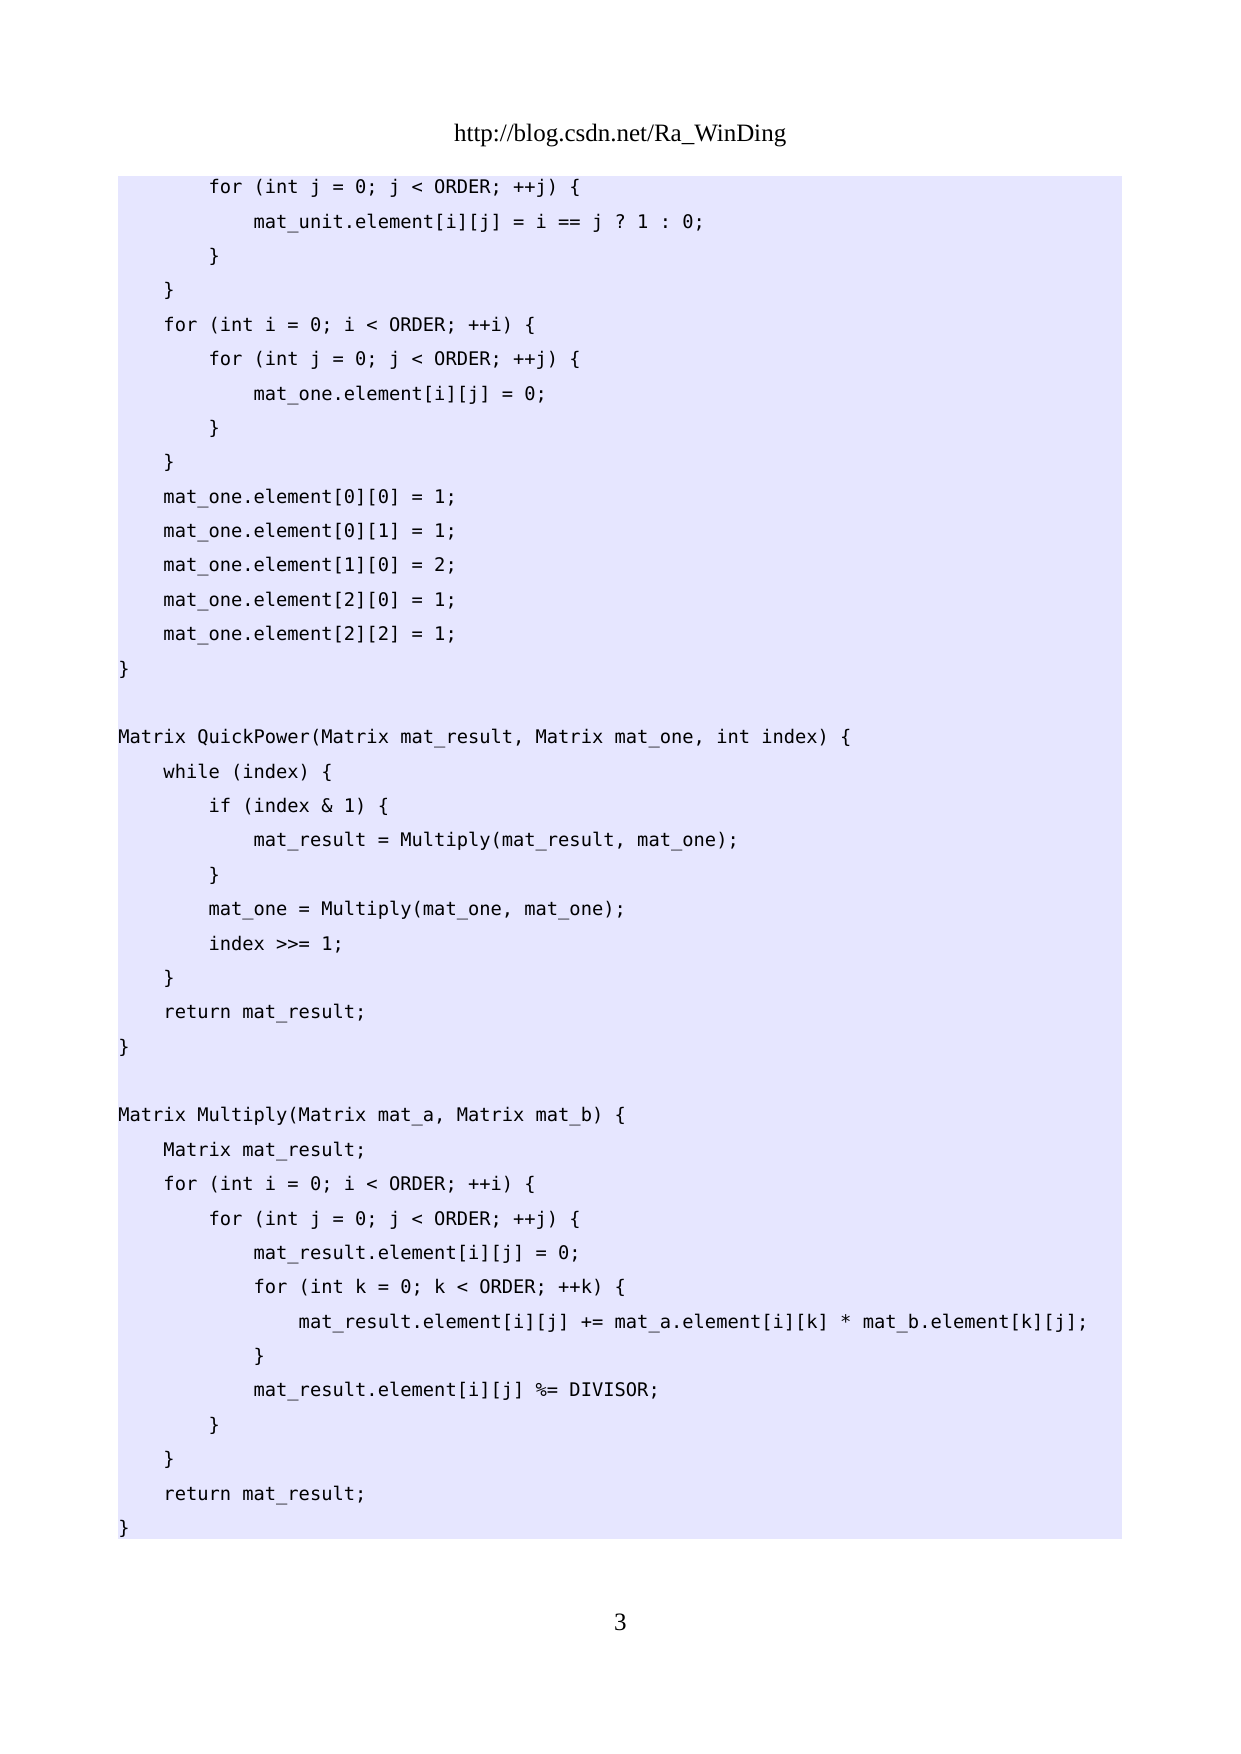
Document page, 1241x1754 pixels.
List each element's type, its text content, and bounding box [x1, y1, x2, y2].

text mat_result.element[i][j] %= DIVISOR; [118, 1379, 1122, 1401]
text if (index & 1) { [118, 795, 1122, 817]
text Matrix Multiply(Matrix mat_a, Matrix mat_b) { [118, 1104, 1122, 1126]
text for (int i = 0; i < ORDER; ++i) { [118, 1173, 1122, 1195]
text } [118, 417, 1122, 439]
text index >>= 1; [118, 933, 1122, 954]
text mat_one.element[i][j] = 0; [118, 383, 1122, 404]
text } [118, 864, 1122, 886]
text while (index) { [118, 761, 1122, 783]
text Matrix QuickPower(Matrix mat_result, Matrix mat_one, int index) { [118, 726, 1122, 748]
text } [118, 967, 1122, 989]
text return mat_result; [118, 1001, 1122, 1023]
text mat_one.element[2][0] = 1; [118, 589, 1122, 611]
text } [118, 1036, 1122, 1058]
text for (int j = 0; j < ORDER; ++j) { [118, 176, 1122, 198]
text } [118, 279, 1122, 301]
text for (int j = 0; j < ORDER; ++j) { [118, 348, 1122, 370]
text } [118, 658, 1122, 679]
text mat_result.element[i][j] = 0; [118, 1242, 1122, 1264]
text mat_one.element[1][0] = 2; [118, 554, 1122, 576]
text mat_one.element[0][0] = 1; [118, 486, 1122, 508]
text for (int j = 0; j < ORDER; ++j) { [118, 1208, 1122, 1229]
text mat_unit.element[i][j] = i == j ? 1 : 0; [118, 211, 1122, 233]
text } [118, 451, 1122, 473]
text } [118, 1414, 1122, 1436]
text for (int i = 0; i < ORDER; ++i) { [118, 314, 1122, 336]
text return mat_result; [118, 1483, 1122, 1504]
text } [118, 1448, 1122, 1470]
text } [118, 1345, 1122, 1367]
text mat_one.element[2][2] = 1; [118, 623, 1122, 645]
text Matrix mat_result; [118, 1139, 1122, 1161]
text for (int k = 0; k < ORDER; ++k) { [118, 1276, 1122, 1298]
text mat_one = Multiply(mat_one, mat_one); [118, 898, 1122, 920]
text mat_one.element[0][1] = 1; [118, 520, 1122, 542]
text } [118, 1517, 1122, 1539]
text mat_result = Multiply(mat_result, mat_one); [118, 829, 1122, 851]
text mat_result.element[i][j] += mat_a.element[i][k] * mat_b.element[k][j]; [118, 1311, 1122, 1333]
text } [118, 245, 1122, 267]
